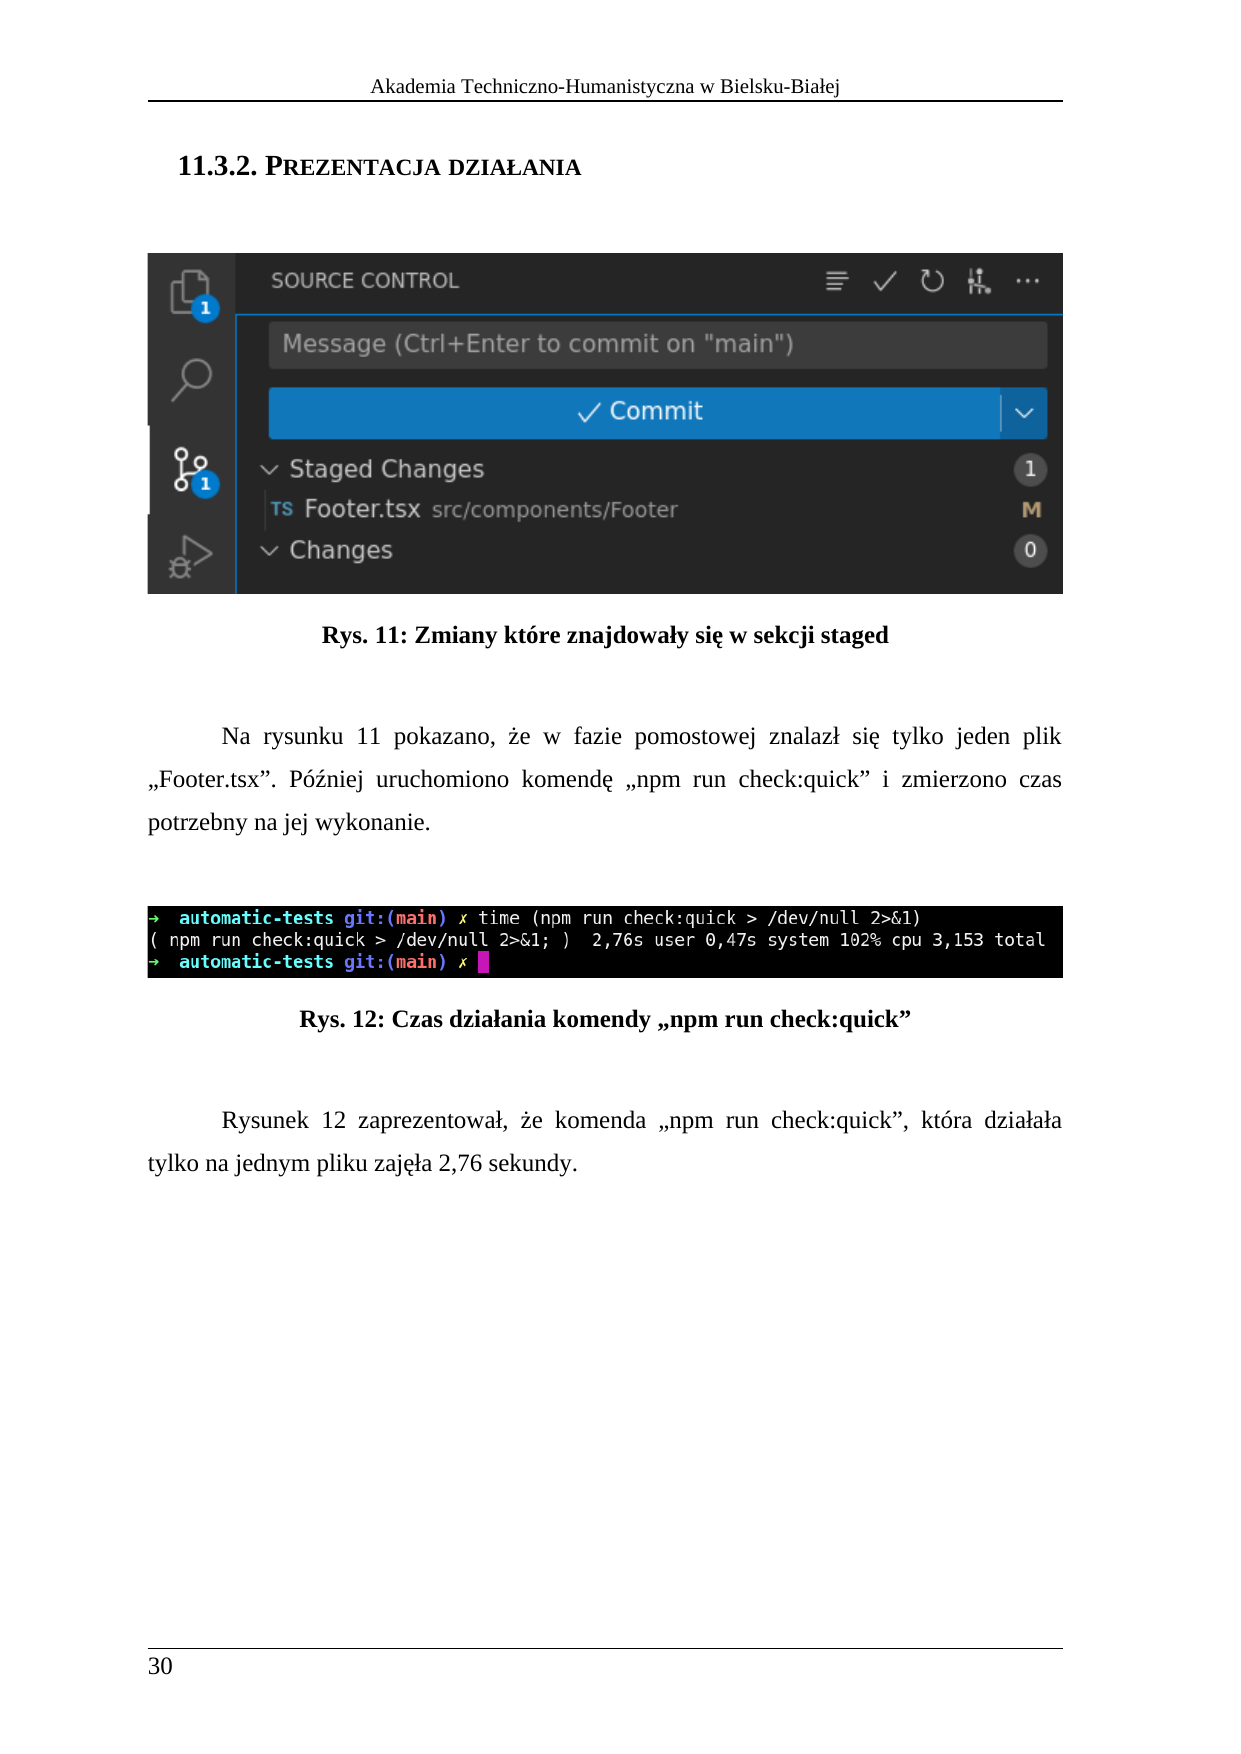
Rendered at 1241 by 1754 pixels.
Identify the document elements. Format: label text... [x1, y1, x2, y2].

text Rysunek 12 zaprezentował, że komenda „npm run check:quick”, która działała tylko na jednym pliku zajęła 2,76 sekundy. [148, 1105, 1063, 1177]
subtitle Prezentacja działania [177, 148, 1063, 181]
text Na rysunku 11 pokazano, że w fazie pomostowej znalazł się tylko jeden plik „Footer.tsx”. Później uruchomiono komendę „npm run check:quick” i zmierzono czas potrzebny na jej wykonanie. [148, 721, 1063, 836]
text Rys. 12: Czas działania komendy „npm run check:quick” [148, 978, 1063, 1033]
picture [147, 253, 1063, 594]
picture [147, 906, 1063, 978]
text Rys. 11: Zmiany które znajdowały się w sekcji staged [148, 594, 1063, 649]
